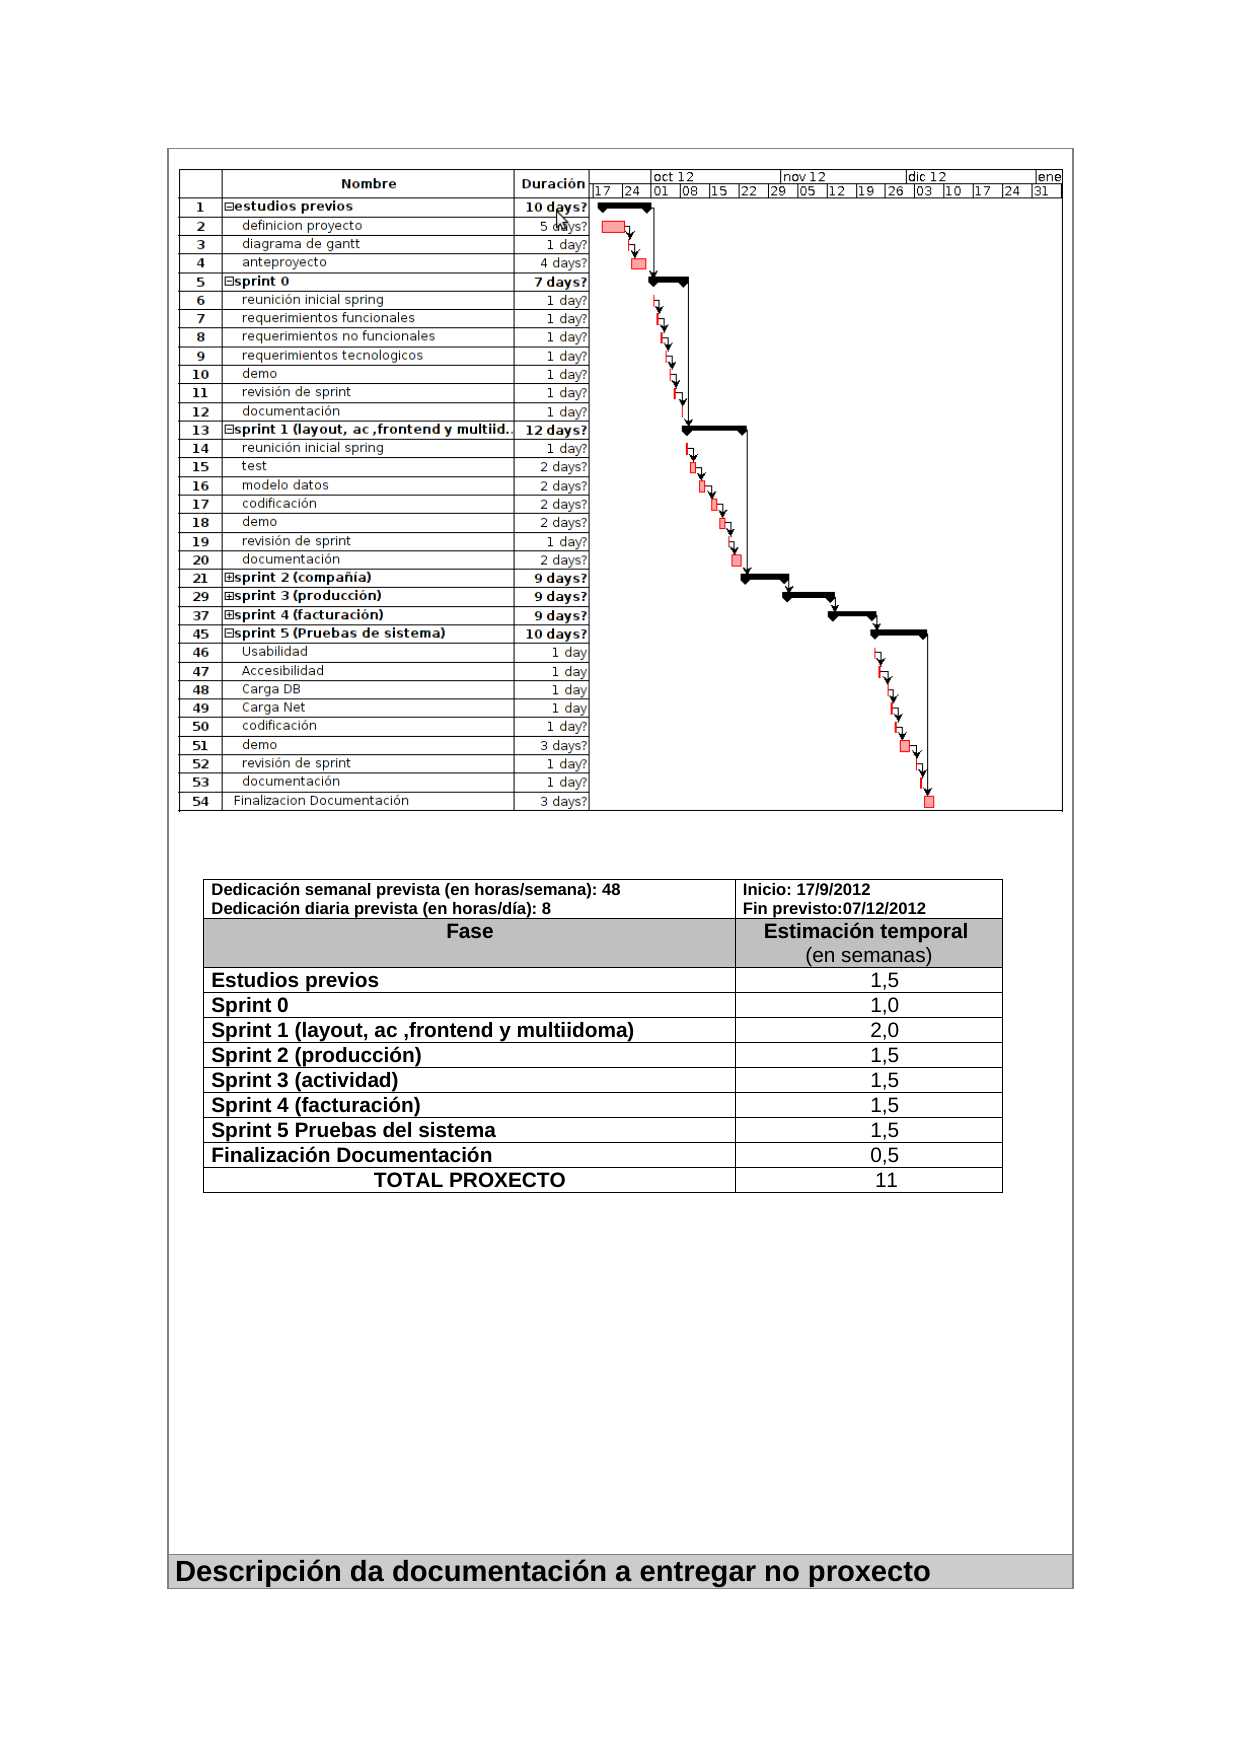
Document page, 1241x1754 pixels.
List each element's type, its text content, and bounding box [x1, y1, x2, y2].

table_cell Sprint 4 (facturación) [204, 1093, 735, 1117]
table_cell TOTAL PROXECTO [204, 1168, 735, 1192]
table_cell Descripción da documentación a entregar no proxecto [169, 1555, 1072, 1588]
table_cell 11 [736, 1168, 1002, 1192]
table_cell Finalización Documentación [204, 1143, 735, 1167]
table_cell 1,5 [736, 1068, 1002, 1092]
table_cell Sprint 1 (layout, ac ,frontend y multiidoma) [204, 1018, 735, 1042]
table_cell 1,5 [736, 1093, 1002, 1117]
table_cell Sprint 5 Pruebas del sistema [204, 1118, 735, 1142]
table_cell [169, 149, 1072, 1554]
table_cell Sprint 0 [204, 993, 735, 1017]
picture [175, 167, 1066, 812]
table_cell Fase [204, 919, 735, 967]
table_cell 2,0 [736, 1018, 1002, 1042]
table_header Dedicación semanal prevista (en horas/semana): 48 Dedicación diaria prevista (en horas/día): 8 [204, 880, 735, 918]
table_cell Sprint 3 (actividad) [204, 1068, 735, 1092]
table_cell Estimación temporal (en semanas) [736, 919, 1002, 967]
table_header Inicio: 17/9/2012 Fin previsto:07/12/2012 [736, 880, 1002, 918]
table_cell Estudios previos [204, 968, 735, 992]
table_cell 1,0 [736, 993, 1002, 1017]
table_cell Sprint 2 (producción) [204, 1043, 735, 1067]
table_cell 1,5 [736, 1118, 1002, 1142]
table_cell 0,5 [736, 1143, 1002, 1167]
table_cell 1,5 [736, 968, 1002, 992]
table_cell 1,5 [736, 1043, 1002, 1067]
